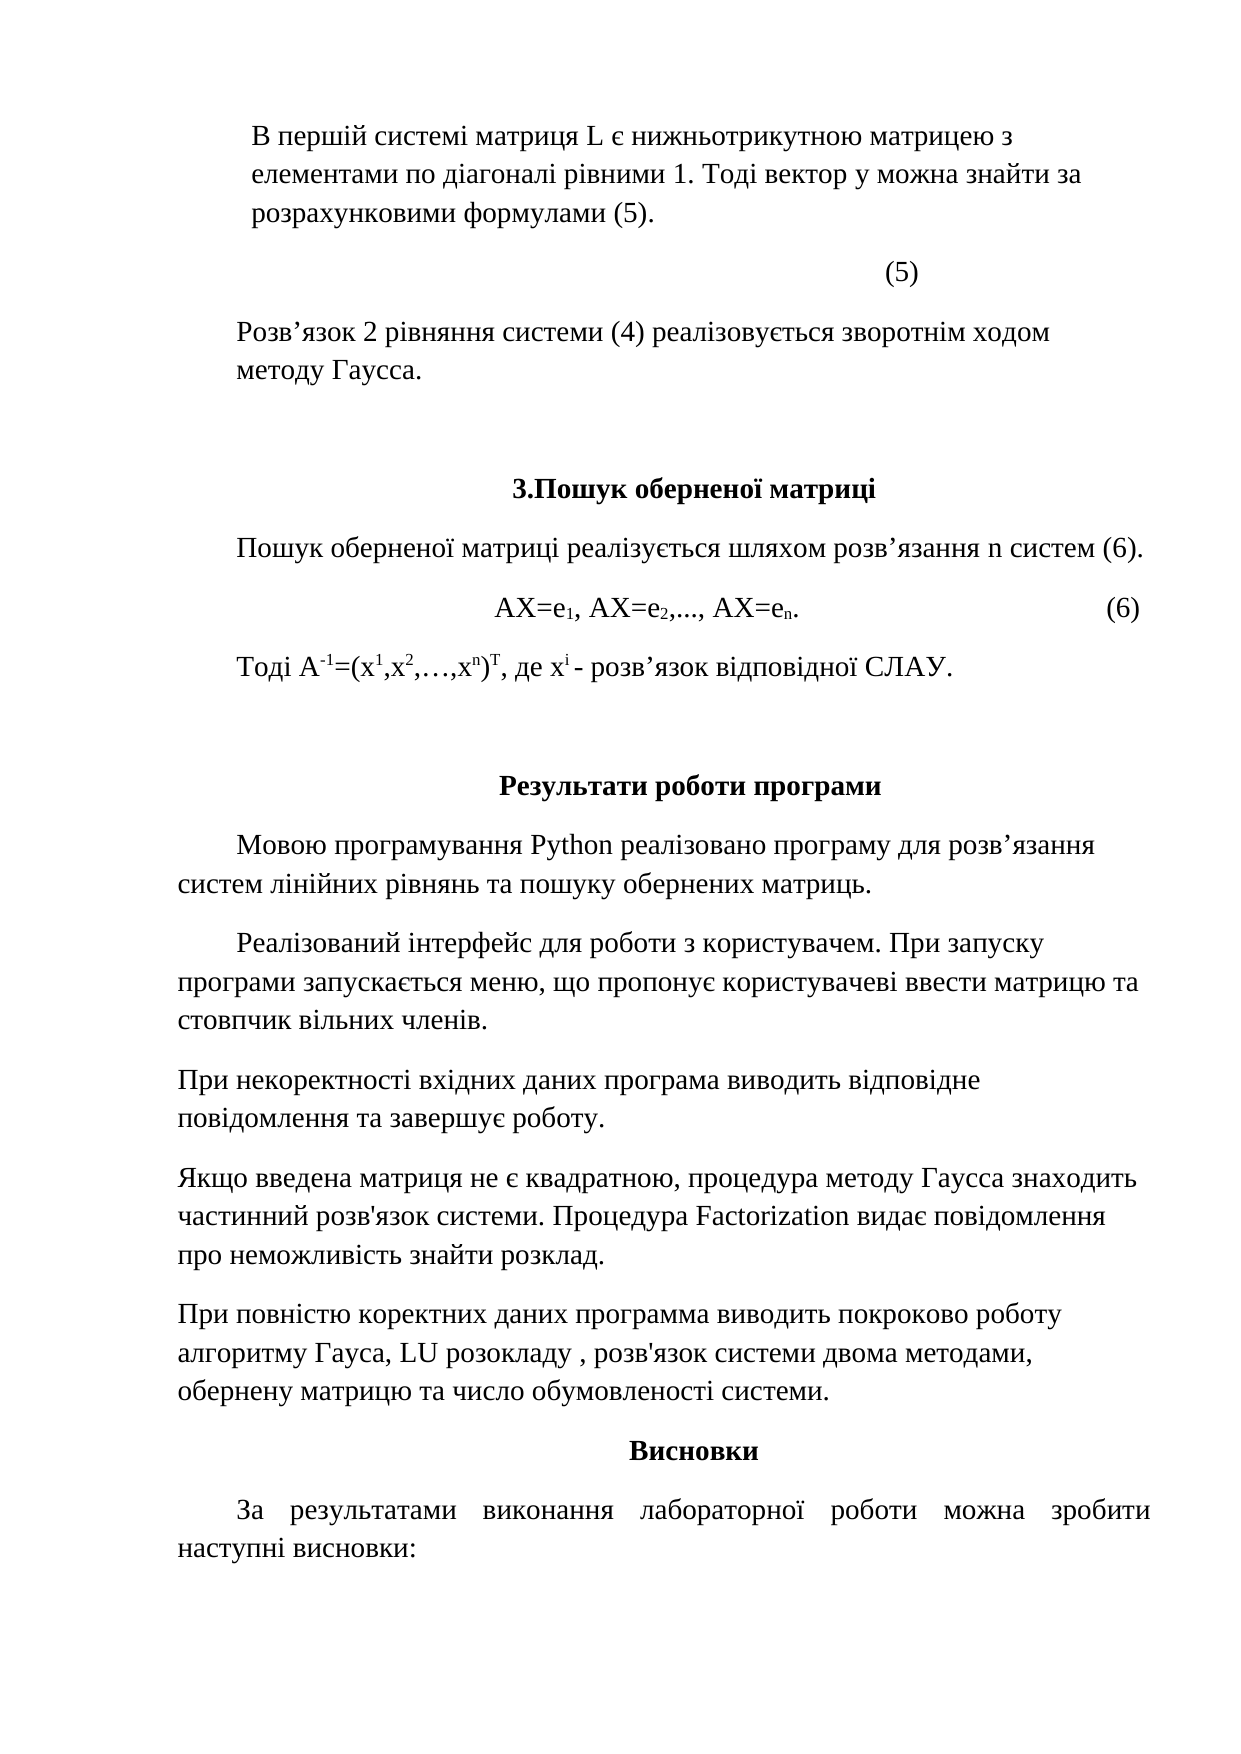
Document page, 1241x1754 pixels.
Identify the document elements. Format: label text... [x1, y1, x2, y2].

text Мовою програмування Python реалізовано програму для розв’язання систем лінійних рівнянь та пошуку обернених матриць. [177, 827, 1152, 899]
text За результатами виконання лабораторної роботи можна зробити наступні висновки: [177, 1492, 1152, 1564]
text AX=e1, AX=e2,..., AX=en. (6) [457, 590, 1152, 623]
text Пошук оберненої матриці реалізується шляхом розв’язання n систем (6). [236, 531, 1152, 564]
text В першій системі матриця L є нижньотрикутною матрицею з елементами по діагоналі рівними 1. Тоді вектор y можна знайти за розрахунковими формулами (5). [251, 118, 1152, 229]
text Результати роботи програми [177, 768, 1152, 802]
text Висновки [177, 1433, 1152, 1466]
text При повністю коректних даних программа виводить покроково роботу алгоритму Гауса, LU розокладу , розв'язок системи двома методами, обернену матрицю та число обумовленості системи. [177, 1296, 1152, 1407]
text (5) [472, 254, 1152, 288]
text Реалізований інтерфейс для роботи з користувачем. При запуску програми запускається меню, що пропонує користувачеві ввести матрицю та стовпчик вільних членів. [177, 925, 1152, 1036]
text Тоді А-1=(x1,x2,…,xn)T, де xi - розв’язок відповідної СЛAУ. [236, 649, 1152, 683]
text 3.Пошук оберненої матриці [177, 471, 1152, 505]
text При некоректності вхідних даних програма виводить відповідне повідомлення та завершує роботу. [177, 1062, 1152, 1134]
text Якщо введена матриця не є квадратною, процедура методу Гаусса знаходить частинний розв'язок системи. Процедура Factorization видає повідомлення про неможливість знайти розклад. [177, 1160, 1152, 1270]
text Розв’язок 2 рівняння системи (4) реалізовується зворотнім ходом методу Гаусса. [236, 314, 1152, 386]
